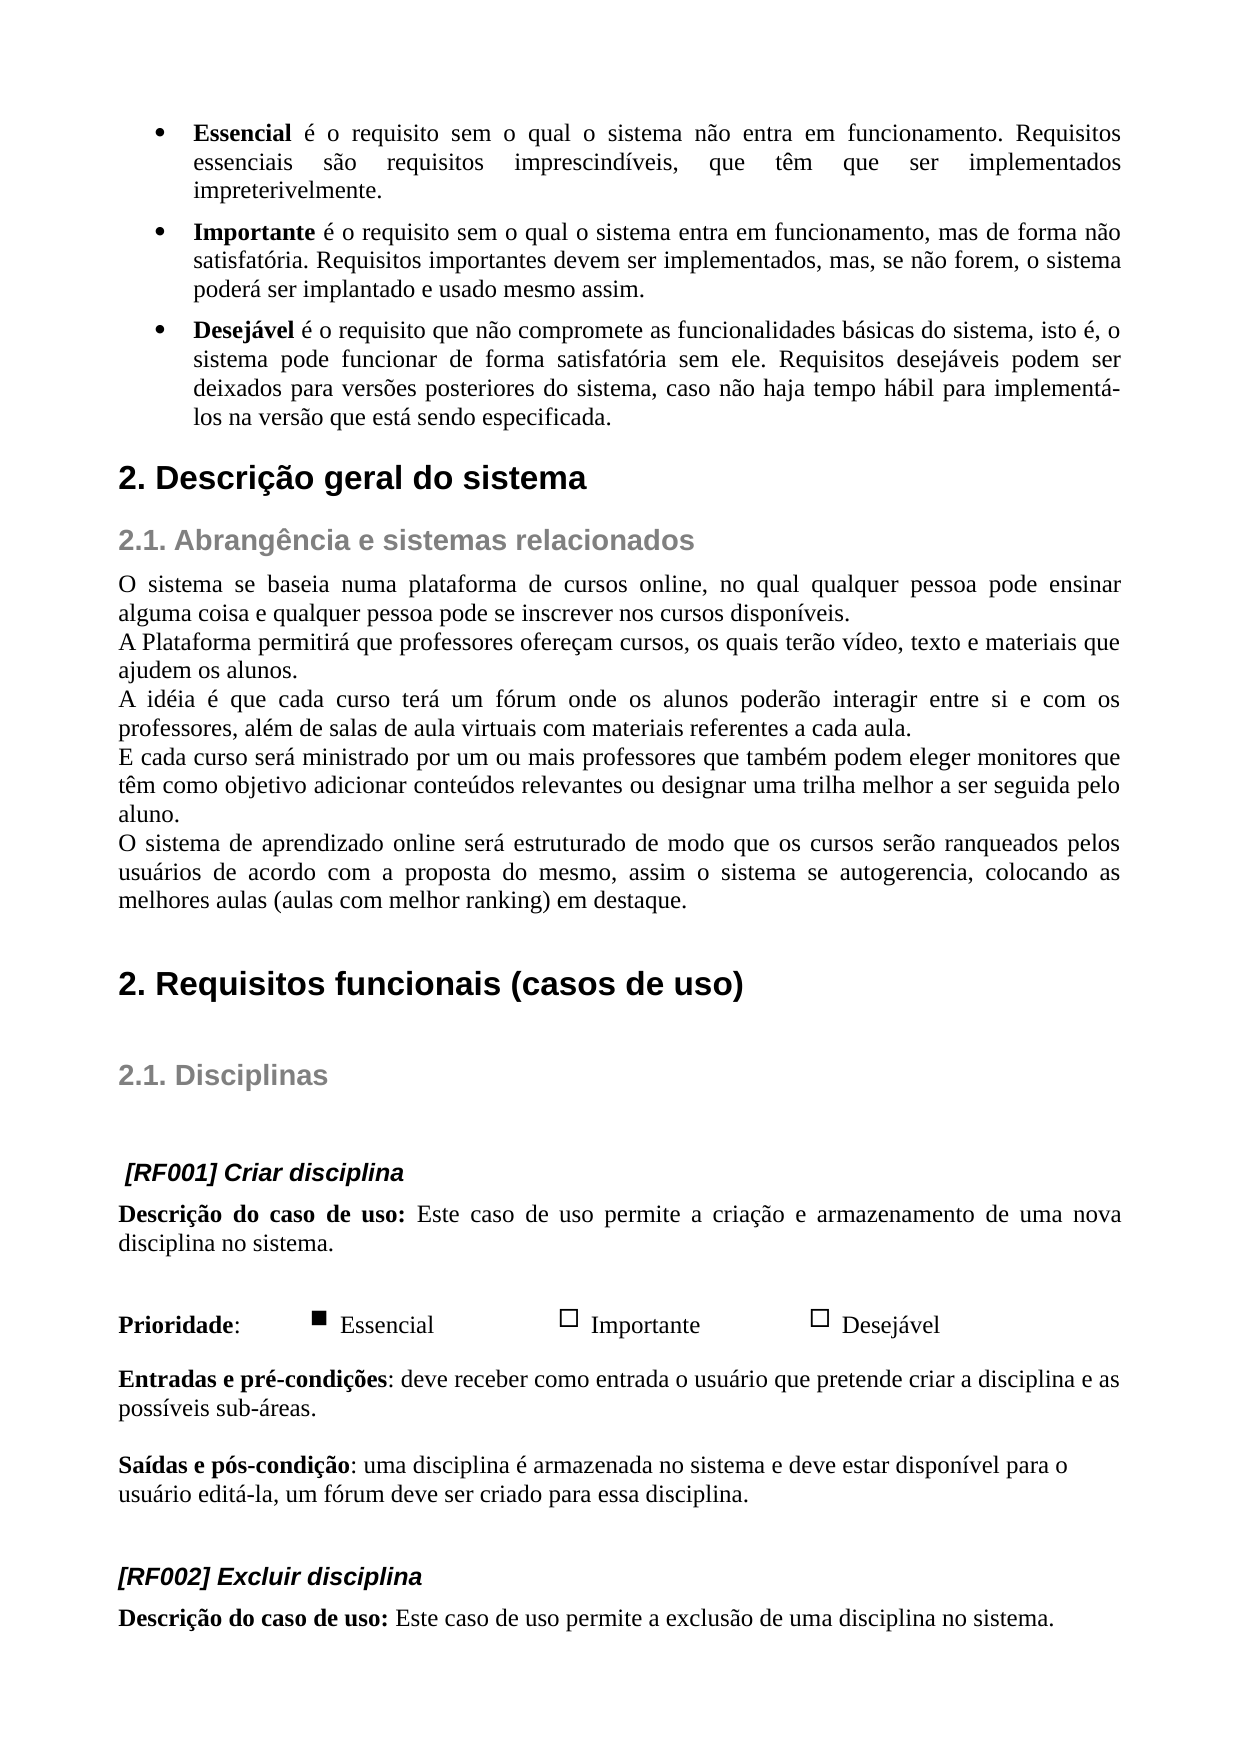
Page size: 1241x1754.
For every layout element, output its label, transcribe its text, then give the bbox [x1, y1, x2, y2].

table_header Importante [591, 1285, 797, 1364]
subtitle [RF002] Excluir disciplina [118, 1562, 1122, 1590]
table_header Desejável [842, 1285, 986, 1364]
table_header Prioridade: [107, 1285, 295, 1364]
text Entradas e pré-condições: deve receber como entrada o usuário que pretende criar a disciplina e as possíveis sub-áreas. [118, 1364, 1122, 1422]
text E cada curso será ministrado por um ou mais professores que também podem eleger monitores que têm como objetivo adicionar conteúdos relevantes ou designar uma trilha melhor a ser seguida pelo aluno. [118, 742, 1122, 828]
table_header  [546, 1285, 591, 1364]
subtitle 2. Descrição geral do sistema [118, 458, 1122, 496]
text O sistema se baseia numa plataforma de cursos online, no qual qualquer pessoa pode ensinar alguma coisa e qualquer pessoa pode se inscrever nos cursos disponíveis. [118, 569, 1122, 627]
subtitle 2.1. Disciplinas [118, 1058, 1122, 1092]
list Essencial é o requisito sem o qual o sistema não entra em funcionamento. Requisitos essenciais são requisitos imprescindíveis, que têm que ser implementados impreterivelmente. [156, 118, 1122, 204]
subtitle [RF001] Criar disciplina [118, 1158, 1122, 1187]
text A idéia é que cada curso terá um fórum onde os alunos poderão interagir entre si e com os professores, além de salas de aula virtuais com materiais referentes a cada aula. [118, 684, 1122, 742]
text Descrição do caso de uso: Este caso de uso permite a exclusão de uma disciplina no sistema. [118, 1603, 1122, 1632]
text O sistema de aprendizado online será estruturado de modo que os cursos serão ranqueados pelos usuários de acordo com a proposta do mesmo, assim o sistema se autogerencia, colocando as melhores aulas (aulas com melhor ranking) em destaque. [118, 828, 1122, 914]
subtitle 2. Requisitos funcionais (casos de uso) [118, 964, 1122, 1002]
text A Plataforma permitirá que professores ofereçam cursos, os quais terão vídeo, texto e materiais que ajudem os alunos. [118, 627, 1122, 684]
table_header Essencial [340, 1285, 546, 1364]
list Importante é o requisito sem o qual o sistema entra em funcionamento, mas de forma não satisfatória. Requisitos importantes devem ser implementados, mas, se não forem, o sistema poderá ser implantado e usado mesmo assim. [156, 217, 1122, 303]
table_header  [295, 1285, 340, 1364]
text Descrição do caso de uso: Este caso de uso permite a criação e armazenamento de uma nova disciplina no sistema. [118, 1199, 1122, 1257]
subtitle 2.1. Abrangência e sistemas relacionados [118, 523, 1122, 557]
text Saídas e pós-condição: uma disciplina é armazenada no sistema e deve estar disponível para o usuário editá-la, um fórum deve ser criado para essa disciplina. [118, 1450, 1122, 1508]
table_header  [798, 1285, 842, 1364]
list Desejável é o requisito que não compromete as funcionalidades básicas do sistema, isto é, o sistema pode funcionar de forma satisfatória sem ele. Requisitos desejáveis podem ser deixados para versões posteriores do sistema, caso não haja tempo hábil para implementá-los na versão que está sendo especificada. [156, 316, 1122, 431]
